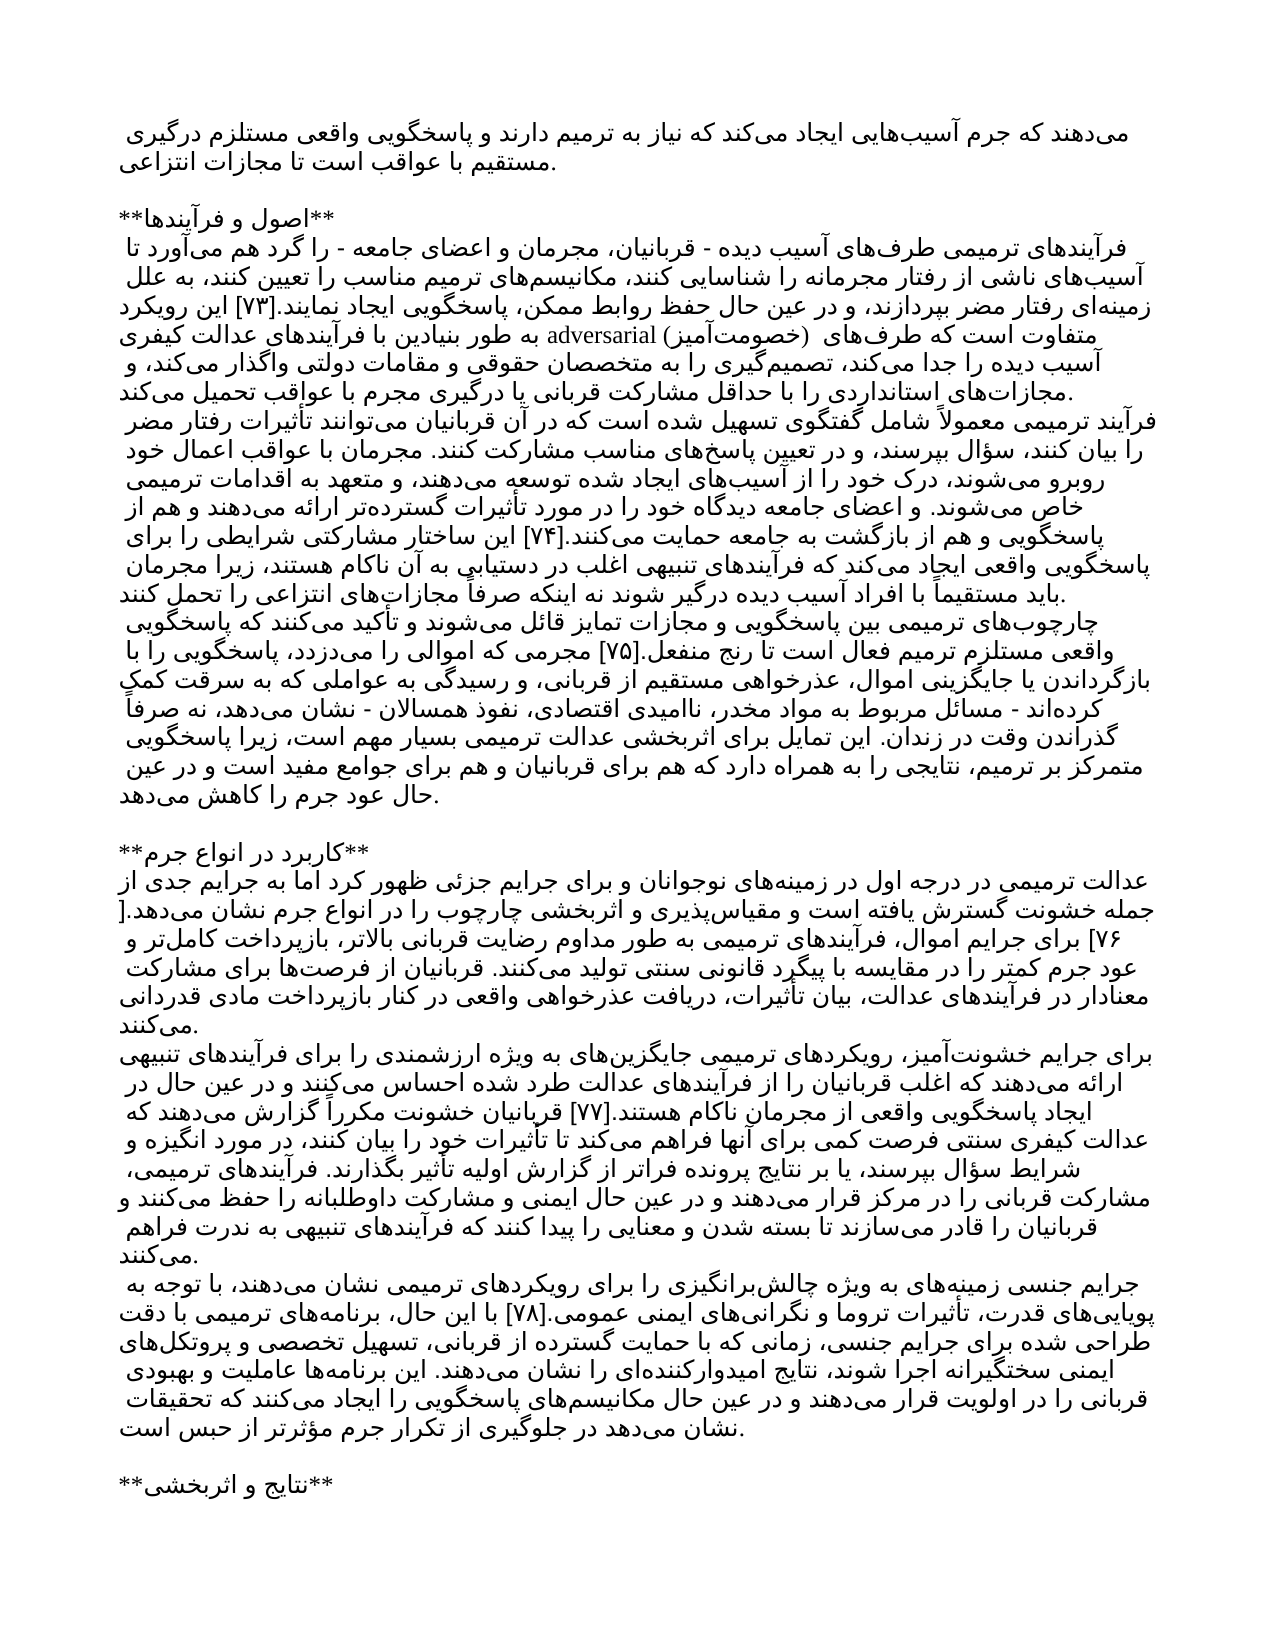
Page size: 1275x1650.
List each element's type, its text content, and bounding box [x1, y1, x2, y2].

text فرآیند ترمیمی معمولاً شامل گفتگوی تسهیل شده است که در آن قربانیان می‌توانند تأثیرات رفتار مضر را بیان کنند، سؤال بپرسند، و در تعیین پاسخ‌های مناسب مشارکت کنند. مجرمان با عواقب اعمال خود روبرو می‌شوند، درک خود را از آسیب‌های ایجاد شده توسعه می‌دهند، و متعهد به اقدامات ترمیمی خاص می‌شوند. و اعضای جامعه دیدگاه خود را در مورد تأثیرات گسترده‌تر ارائه می‌دهند و هم از پاسخگویی و هم از بازگشت به جامعه حمایت می‌کنند.[۷۴] این ساختار مشارکتی شرایطی را برای پاسخگویی واقعی ایجاد می‌کند که فرآیندهای تنبیهی اغلب در دستیابی به آن ناکام هستند، زیرا مجرمان باید مستقیماً با افراد آسیب دیده درگیر شوند نه اینکه صرفاً مجازات‌های انتزاعی را تحمل کنند. [118, 406, 1157, 607]
text **نتایج و اثربخشی** [118, 1470, 1157, 1499]
text چارچوب‌های ترمیمی بین پاسخگویی و مجازات تمایز قائل می‌شوند و تأکید می‌کنند که پاسخگویی واقعی مستلزم ترمیم فعال است تا رنج منفعل.[۷۵] مجرمی که اموالی را می‌دزدد، پاسخگویی را با بازگرداندن یا جایگزینی اموال، عذرخواهی مستقیم از قربانی، و رسیدگی به عواملی که به سرقت کمک کرده‌اند - مسائل مربوط به مواد مخدر، ناامیدی اقتصادی، نفوذ همسالان - نشان می‌دهد، نه صرفاً گذراندن وقت در زندان. این تمایل برای اثربخشی عدالت ترمیمی بسیار مهم است، زیرا پاسخگویی متمرکز بر ترمیم، نتایجی را به همراه دارد که هم برای قربانیان و هم برای جوامع مفید است و در عین حال عود جرم را کاهش می‌دهد. [118, 607, 1157, 809]
text فرآیندهای ترمیمی طرف‌های آسیب دیده - قربانیان، مجرمان و اعضای جامعه - را گرد هم می‌آورد تا آسیب‌های ناشی از رفتار مجرمانه را شناسایی کنند، مکانیسم‌های ترمیم مناسب را تعیین کنند، به علل زمینه‌ای رفتار مضر بپردازند، و در عین حال حفظ روابط ممکن، پاسخگویی ایجاد نمایند.[۷۳] این رویکرد به طور بنیادین با فرآیندهای عدالت کیفری adversarial (خصومت‌آمیز) متفاوت است که طرف‌های آسیب دیده را جدا می‌کند، تصمیم‌گیری را به متخصصان حقوقی و مقامات دولتی واگذار می‌کند، و مجازات‌های استانداردی را با حداقل مشارکت قربانی یا درگیری مجرم با عواقب تحمیل می‌کند. [118, 233, 1157, 406]
text رویکردهای عدالت ترمیمی جایگزین‌هایی را برای سیستم‌های تنبیهی ارائه می‌دهند و بر ترمیم آسیب، بازسازی روابط و بهبود جامعه تمرکز می‌کنند نه بر مجازات و انزوا.[۷۲] این چارچوب‌ها تشخیص می‌دهند که جرم آسیب‌هایی ایجاد می‌کند که نیاز به ترمیم دارند و پاسخگویی واقعی مستلزم درگیری مستقیم با عواقب است تا مجازات انتزاعی. [118, 118, 1157, 176]
text برای جرایم خشونت‌آمیز، رویکردهای ترمیمی جایگزین‌های به ویژه ارزشمندی را برای فرآیندهای تنبیهی ارائه می‌دهند که اغلب قربانیان را از فرآیندهای عدالت طرد شده احساس می‌کنند و در عین حال در ایجاد پاسخگویی واقعی از مجرمان ناکام هستند.[۷۷] قربانیان خشونت مکرراً گزارش می‌دهند که عدالت کیفری سنتی فرصت کمی برای آنها فراهم می‌کند تا تأثیرات خود را بیان کنند، در مورد انگیزه و شرایط سؤال بپرسند، یا بر نتایج پرونده فراتر از گزارش اولیه تأثیر بگذارند. فرآیندهای ترمیمی، مشارکت قربانی را در مرکز قرار می‌دهند و در عین حال ایمنی و مشارکت داوطلبانه را حفظ می‌کنند و قربانیان را قادر می‌سازند تا بسته شدن و معنایی را پیدا کنند که فرآیندهای تنبیهی به ندرت فراهم می‌کنند. [118, 1039, 1157, 1269]
text **اصول و فرآیندها** [118, 204, 1157, 233]
text **کاربرد در انواع جرم** [118, 837, 1157, 866]
text جرایم جنسی زمینه‌های به ویژه چالش‌برانگیزی را برای رویکردهای ترمیمی نشان می‌دهند، با توجه به پویایی‌های قدرت، تأثیرات تروما و نگرانی‌های ایمنی عمومی.[۷۸] با این حال، برنامه‌های ترمیمی با دقت طراحی شده برای جرایم جنسی، زمانی که با حمایت گسترده از قربانی، تسهیل تخصصی و پروتکل‌های ایمنی سختگیرانه اجرا شوند، نتایج امیدوارکننده‌ای را نشان می‌دهند. این برنامه‌ها عاملیت و بهبودی قربانی را در اولویت قرار می‌دهند و در عین حال مکانیسم‌های پاسخگویی را ایجاد می‌کنند که تحقیقات نشان می‌دهد در جلوگیری از تکرار جرم مؤثرتر از حبس است. [118, 1269, 1157, 1442]
text عدالت ترمیمی در درجه اول در زمینه‌های نوجوانان و برای جرایم جزئی ظهور کرد اما به جرایم جدی از جمله خشونت گسترش یافته است و مقیاس‌پذیری و اثربخشی چارچوب را در انواع جرم نشان می‌دهد.[۷۶] برای جرایم اموال، فرآیندهای ترمیمی به طور مداوم رضایت قربانی بالاتر، بازپرداخت کامل‌تر و عود جرم کمتر را در مقایسه با پیگرد قانونی سنتی تولید می‌کنند. قربانیان از فرصت‌ها برای مشارکت معنادار در فرآیندهای عدالت، بیان تأثیرات، دریافت عذرخواهی واقعی در کنار بازپرداخت مادی قدردانی می‌کنند. [118, 866, 1157, 1039]
